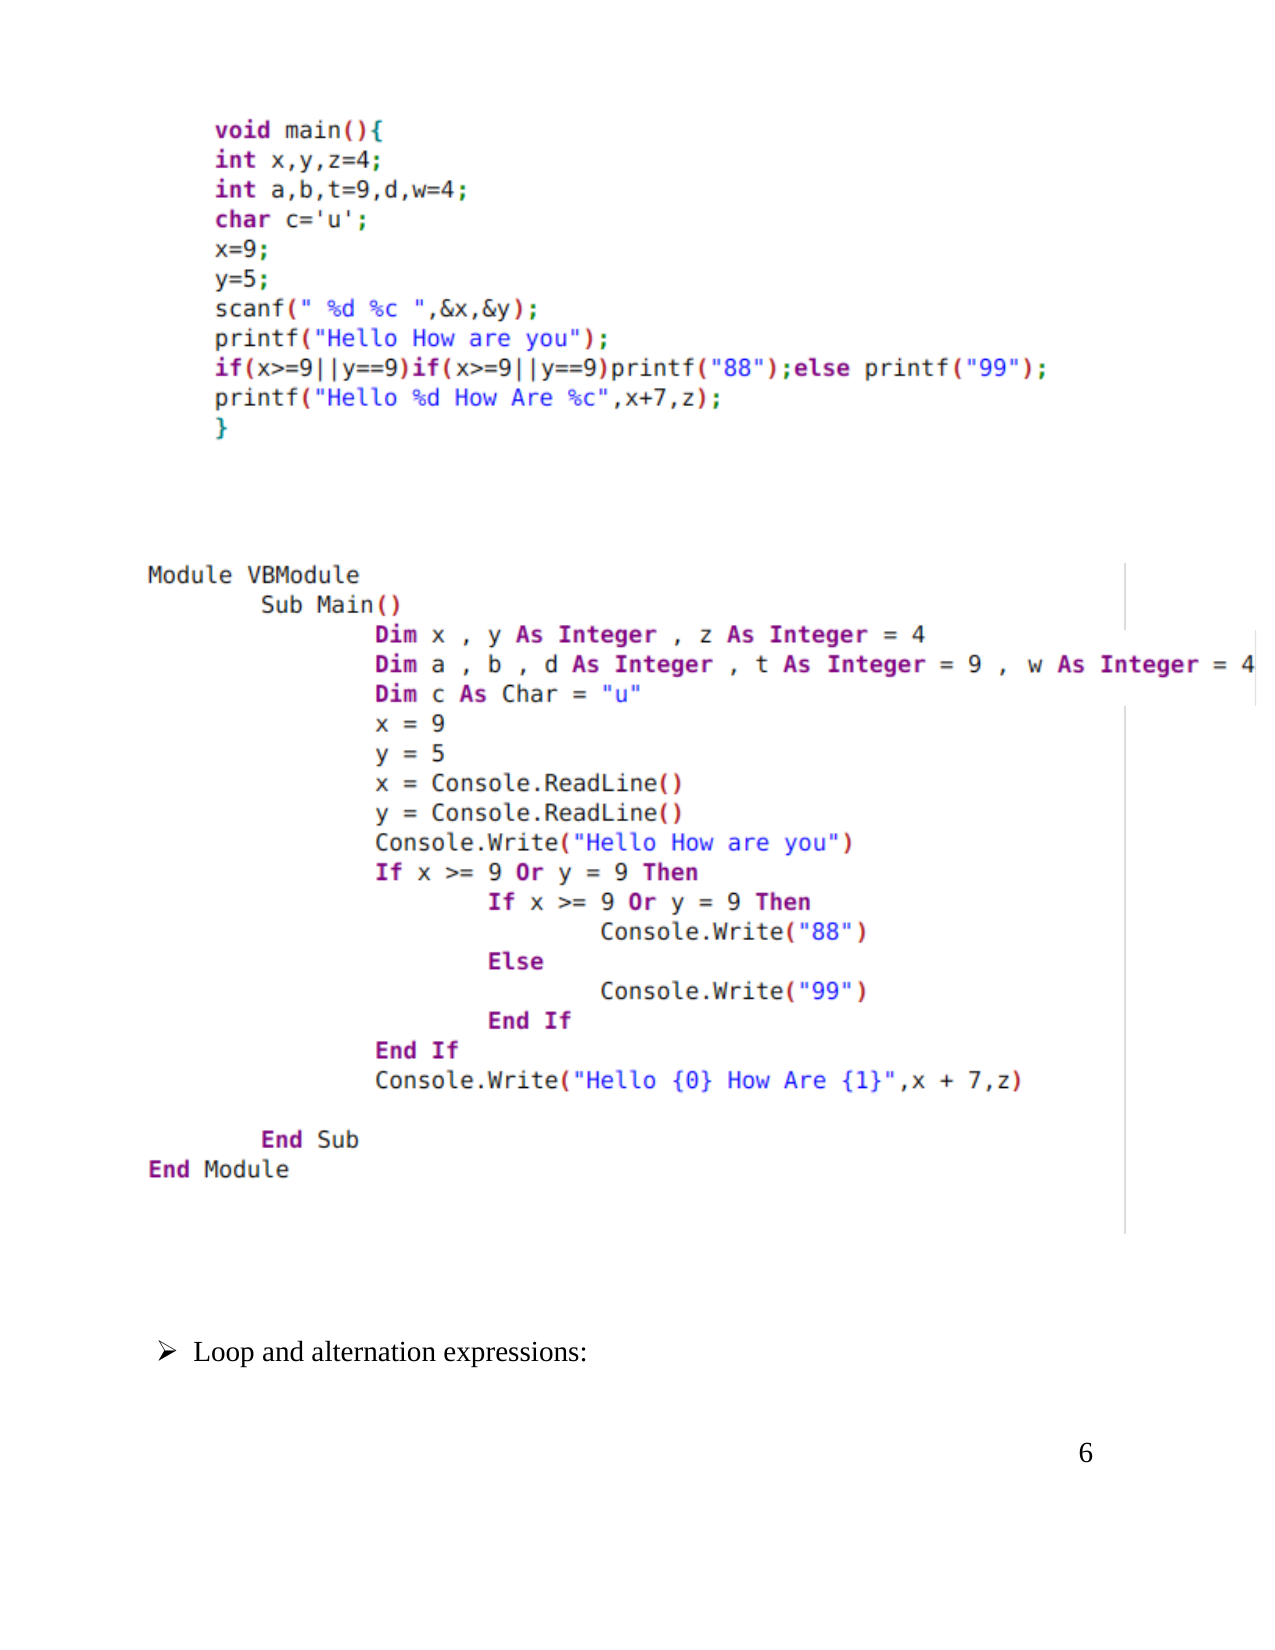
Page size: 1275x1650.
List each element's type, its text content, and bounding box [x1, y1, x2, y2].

text 6 [118, 1435, 1157, 1469]
picture [140, 563, 1257, 1234]
picture [211, 118, 1064, 481]
list Loop and alternation expressions: [156, 1334, 1157, 1368]
